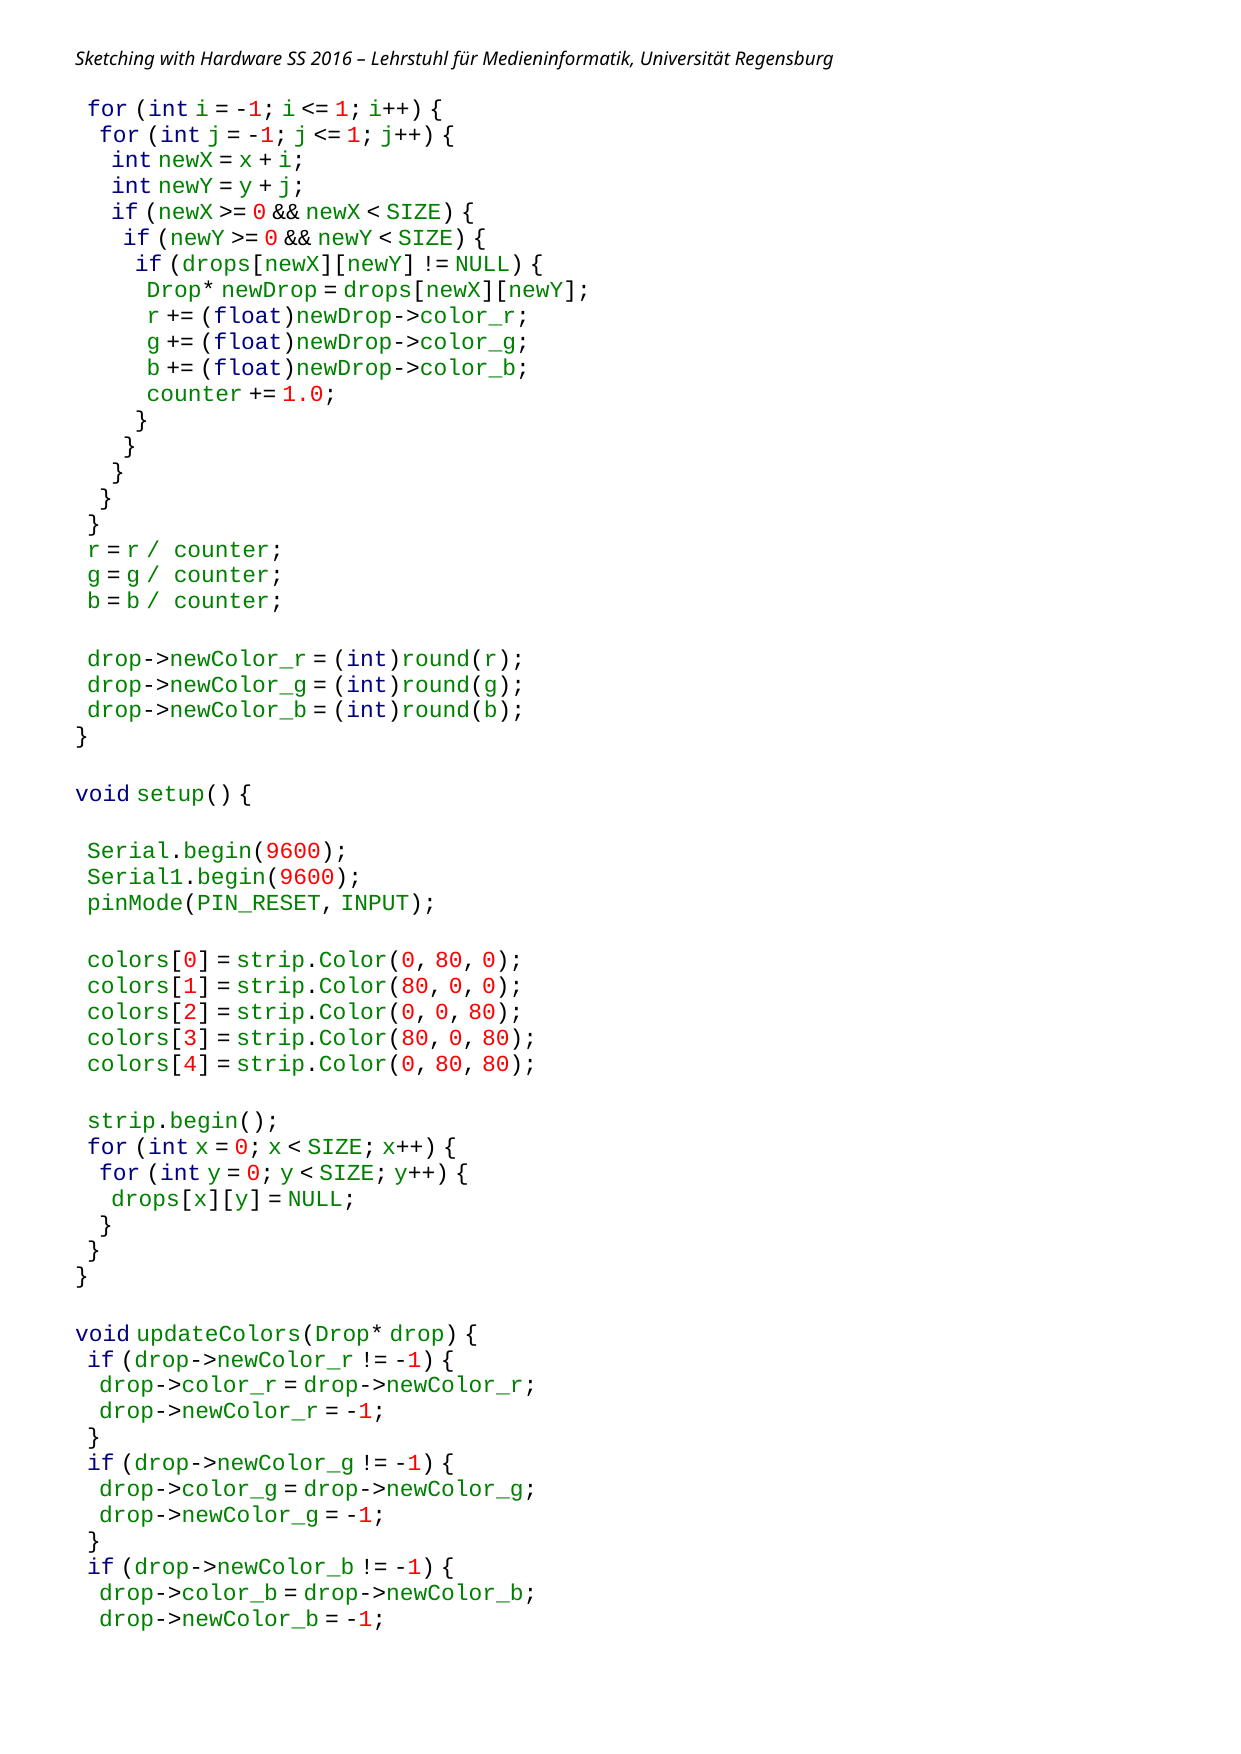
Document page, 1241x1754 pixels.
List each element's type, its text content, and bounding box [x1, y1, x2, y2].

text } [75, 1239, 1165, 1265]
text if (drops[newX][newY] != NULL) { [75, 253, 1165, 278]
text colors[1] = strip.Color(80, 0, 0); [75, 974, 1165, 1000]
text g = g / counter; [75, 564, 1165, 590]
text pinMode(PIN_RESET, INPUT); [75, 891, 1165, 917]
text Drop* newDrop = drops[newX][newY]; [75, 278, 1165, 304]
text strip.begin(); [75, 1109, 1165, 1135]
text for (int i = -1; i <= 1; i++) { [75, 97, 1165, 123]
text drop->color_b = drop->newColor_b; [75, 1581, 1165, 1607]
text drop->color_g = drop->newColor_g; [75, 1478, 1165, 1503]
text colors[3] = strip.Color(80, 0, 80); [75, 1026, 1165, 1052]
text r += (float)newDrop->color_r; [75, 304, 1165, 330]
text drop->newColor_g = (int)round(g); [75, 673, 1165, 699]
text drop->newColor_r = -1; [75, 1400, 1165, 1426]
text } [75, 512, 1165, 538]
text colors[0] = strip.Color(0, 80, 0); [75, 948, 1165, 974]
text } [75, 1265, 1165, 1291]
text b = b / counter; [75, 590, 1165, 616]
text g += (float)newDrop->color_g; [75, 330, 1165, 356]
text int newX = x + i; [75, 149, 1165, 175]
text if (drop->newColor_g != -1) { [75, 1452, 1165, 1478]
text if (newX >= 0 && newX < SIZE) { [75, 201, 1165, 227]
text } [75, 1529, 1165, 1555]
text } [75, 460, 1165, 486]
text drop->newColor_b = -1; [75, 1607, 1165, 1633]
text void updateColors(Drop* drop) { [75, 1322, 1165, 1348]
text } [75, 725, 1165, 751]
text int newY = y + j; [75, 175, 1165, 201]
text for (int x = 0; x < SIZE; x++) { [75, 1135, 1165, 1161]
text colors[2] = strip.Color(0, 0, 80); [75, 1000, 1165, 1026]
text void setup() { [75, 782, 1165, 808]
text Serial.begin(9600); [75, 839, 1165, 865]
text } [75, 486, 1165, 512]
text for (int j = -1; j <= 1; j++) { [75, 123, 1165, 149]
text } [75, 1426, 1165, 1452]
text b += (float)newDrop->color_b; [75, 356, 1165, 382]
text drop->newColor_b = (int)round(b); [75, 699, 1165, 725]
text colors[4] = strip.Color(0, 80, 80); [75, 1052, 1165, 1078]
text drops[x][y] = NULL; [75, 1187, 1165, 1213]
text drop->newColor_r = (int)round(r); [75, 647, 1165, 673]
text if (newY >= 0 && newY < SIZE) { [75, 227, 1165, 253]
text drop->newColor_g = -1; [75, 1503, 1165, 1529]
text drop->color_r = drop->newColor_r; [75, 1374, 1165, 1400]
text if (drop->newColor_r != -1) { [75, 1348, 1165, 1374]
text r = r / counter; [75, 538, 1165, 564]
text } [75, 408, 1165, 434]
text counter += 1.0; [75, 382, 1165, 408]
text Serial1.begin(9600); [75, 865, 1165, 891]
text } [75, 434, 1165, 460]
text if (drop->newColor_b != -1) { [75, 1555, 1165, 1581]
text } [75, 1213, 1165, 1239]
text for (int y = 0; y < SIZE; y++) { [75, 1161, 1165, 1187]
